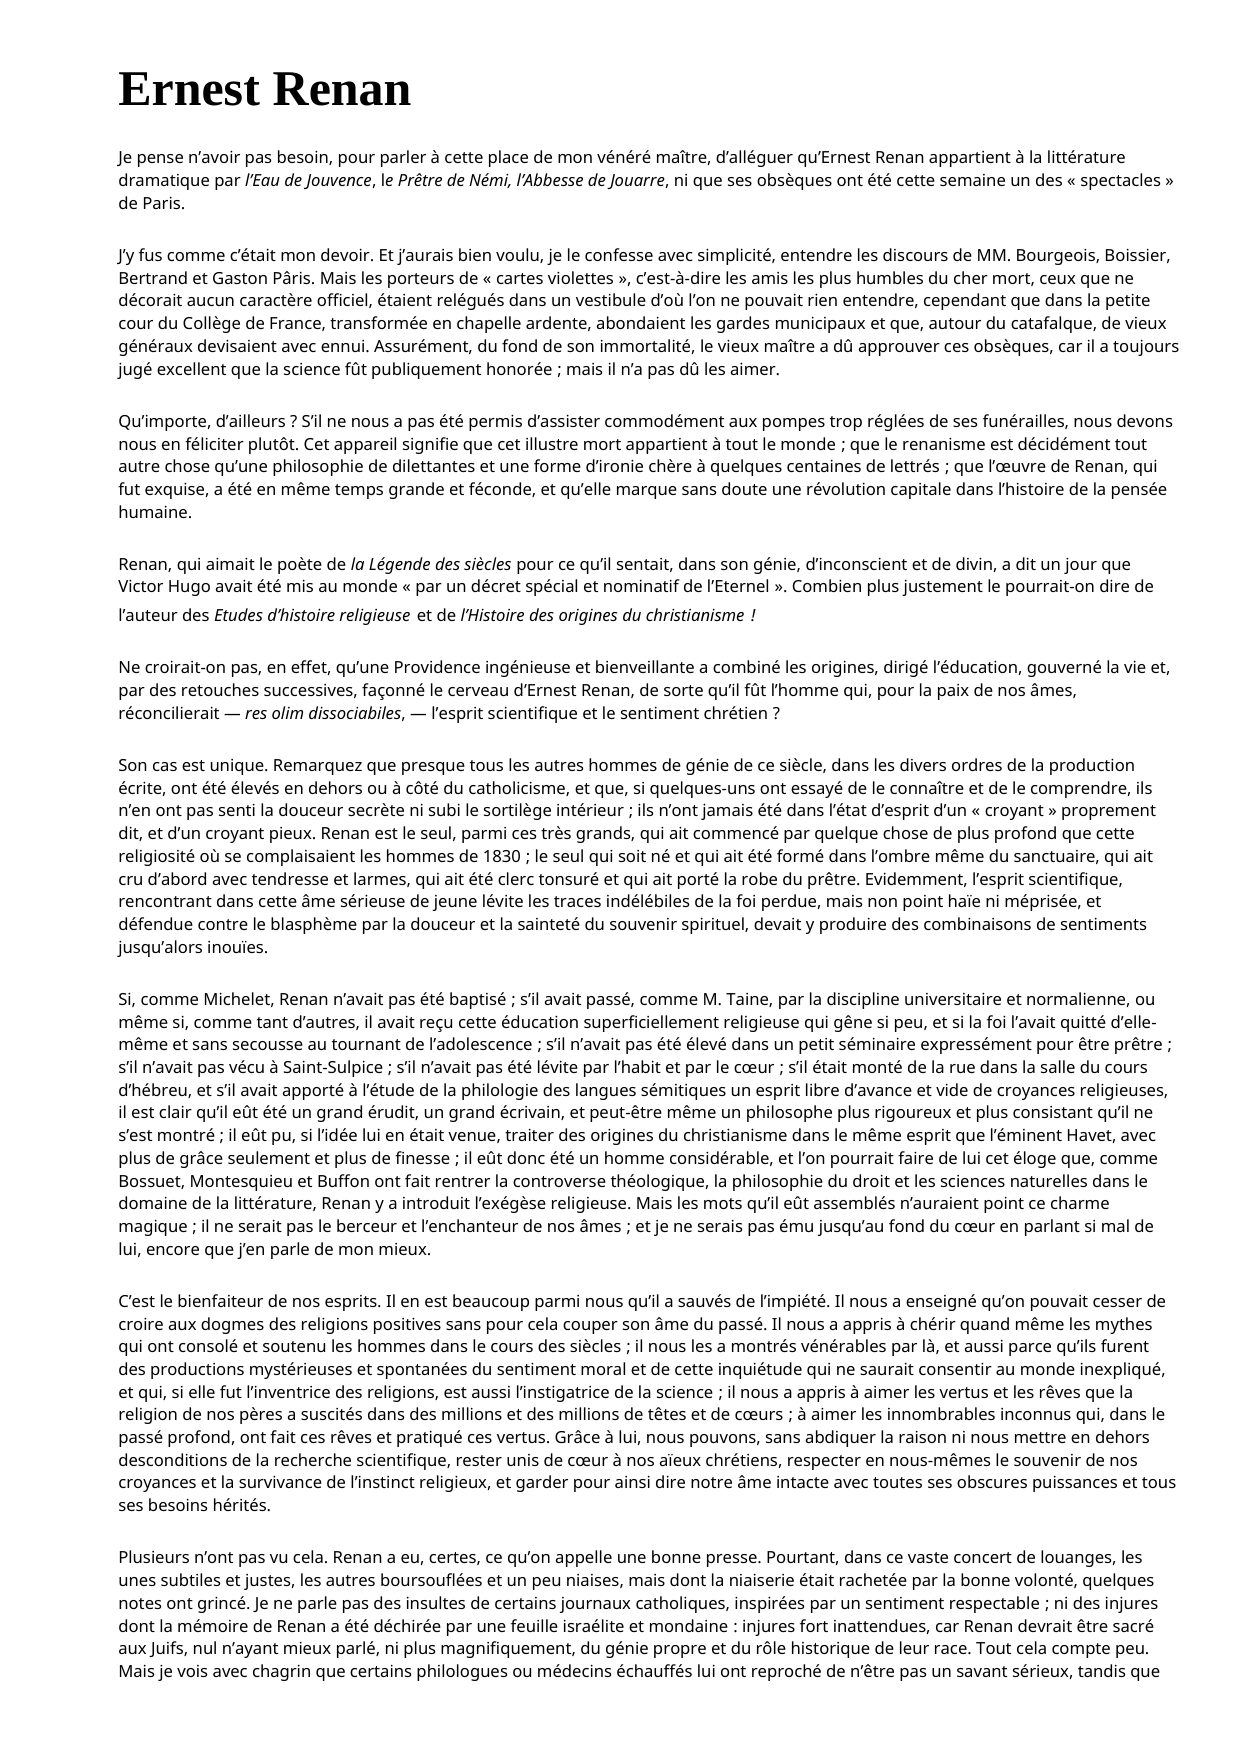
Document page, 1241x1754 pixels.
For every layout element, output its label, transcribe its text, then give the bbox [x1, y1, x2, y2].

text Ne croirait-on pas, en effet, qu’une Providence ingénieuse et bienveillante a combiné les origines, dirigé l’éducation, gouverné la vie et, par des retouches successives, façonné le cerveau d’Ernest Renan, de sorte qu’il fût l’homme qui, pour la paix de nos âmes, réconcilierait — res olim dissociabiles, — l’esprit scientifique et le sentiment chrétien ? [118, 656, 1181, 724]
subtitle ERNEST RENAN [118, 59, 1181, 117]
text Renan, qui aimait le poète de la Légende des siècles pour ce qu’il sentait, dans son génie, d’inconscient et de divin, a dit un jour que Victor Hugo avait été mis au monde « par un décret spécial et nominatif de l’Eternel ». Combien plus justement le pourrait-on dire de l’auteur des Etudes d’histoire religieuse et de l’Histoire des origines du christianisme ! [118, 552, 1181, 627]
text Si, comme Michelet, Renan n’avait pas été baptisé ; s’il avait passé, comme M. Taine, par la discipline universitaire et normalienne, ou même si, comme tant d’autres, il avait reçu cette éducation superficiellement religieuse qui gêne si peu, et si la foi l’avait quitté d’elle-même et sans secousse au tournant de l’adolescence ; s’il n’avait pas été élevé dans un petit séminaire expressément pour être prêtre ; s’il n’avait pas vécu à Saint-Sulpice ; s’il n’avait pas été lévite par l’habit et par le cœur ; s’il était monté de la rue dans la salle du cours d’hébreu, et s’il avait apporté à l’étude de la philologie des langues sémitiques un esprit libre d’avance et vide de croyances religieuses, il est clair qu’il eût été un grand érudit, un grand écrivain, et peut-être même un philosophe plus rigoureux et plus consistant qu’il ne s’est montré ; il eût pu, si l’idée lui en était venue, traiter des origines du christianisme dans le même esprit que l’éminent Havet, avec plus de grâce seulement et plus de finesse ; il eût donc été un homme considérable, et l’on pourrait faire de lui cet éloge que, comme Bossuet, Montesquieu et Buffon ont fait rentrer la controverse théologique, la philosophie du droit et les sciences naturelles dans le domaine de la littérature, Renan y a introduit l’exégèse religieuse. Mais les mots qu’il eût assemblés n’auraient point ce charme magique ; il ne serait pas le berceur et l’enchanteur de nos âmes ; et je ne serais pas ému jusqu’au fond du cœur en parlant si mal de lui, encore que j’en parle de mon mieux. [118, 987, 1181, 1260]
text Qu’importe, d’ailleurs ? S’il ne nous a pas été permis d’assister commodément aux pompes trop réglées de ses funérailles, nous devons nous en féliciter plutôt. Cet appareil signifie que cet illustre mort appartient à tout le monde ; que le renanisme est décidément tout autre chose qu’une philosophie de dilettantes et une forme d’ironie chère à quelques centaines de lettrés ; que l’œuvre de Renan, qui fut exquise, a été en même temps grande et féconde, et qu’elle marque sans doute une révolution capitale dans l’histoire de la pensée humaine. [118, 409, 1181, 523]
text C’est le bienfaiteur de nos esprits. Il en est beaucoup parmi nous qu’il a sauvés de l’impiété. Il nous a enseigné qu’on pouvait cesser de croire aux dogmes des religions positives sans pour cela couper son âme du passé. Il nous a appris à chérir quand même les mythes qui ont consolé et soutenu les hommes dans le cours des siècles ; il nous les a montrés vénérables par là, et aussi parce qu’ils furent des productions mystérieuses et spontanées du sentiment moral et de cette inquiétude qui ne saurait consentir au monde inexpliqué, et qui, si elle fut l’inventrice des religions, est aussi l’instigatrice de la science ; il nous a appris à aimer les vertus et les rêves que la religion de nos pères a suscités dans des millions et des millions de têtes et de cœurs ; à aimer les innombrables inconnus qui, dans le passé profond, ont fait ces rêves et pratiqué ces vertus. Grâce à lui, nous pouvons, sans abdiquer la raison ni nous mettre en dehors desconditions de la recherche scientifique, rester unis de cœur à nos aïeux chrétiens, respecter en nous-mêmes le souvenir de nos croyances et la survivance de l’instinct religieux, et garder pour ainsi dire notre âme intacte avec toutes ses obscures puissances et tous ses besoins hérités. [118, 1289, 1181, 1517]
text Je pense n’avoir pas besoin, pour parler à cette place de mon vénéré maître, d’alléguer qu’Ernest Renan appartient à la littérature dramatique par l’Eau de Jouvence, le Prêtre de Némi, l’Abbesse de Jouarre, ni que ses obsèques ont été cette semaine un des « spectacles » de Paris. [118, 146, 1181, 214]
text J’y fus comme c’était mon devoir. Et j’aurais bien voulu, je le confesse avec simplicité, entendre les discours de MM. Bourgeois, Boissier, Bertrand et Gaston Pâris. Mais les porteurs de « cartes violettes », c’est-à-dire les amis les plus humbles du cher mort, ceux que ne décorait aucun caractère officiel, étaient relégués dans un vestibule d’où l’on ne pouvait rien entendre, cependant que dans la petite cour du Collège de France, transformée en chapelle ardente, abondaient les gardes municipaux et que, autour du catafalque, de vieux généraux devisaient avec ennui. Assurément, du fond de son immortalité, le vieux maître a dû approuver ces obsèques, car il a toujours jugé excellent que la science fût publiquement honorée ; mais il n’a pas dû les aimer. [118, 244, 1181, 380]
text Plusieurs n’ont pas vu cela. Renan a eu, certes, ce qu’on appelle une bonne presse. Pourtant, dans ce vaste concert de louanges, les unes subtiles et justes, les autres boursouflées et un peu niaises, mais dont la niaiserie était rachetée par la bonne volonté, quelques notes ont grincé. Je ne parle pas des insultes de certains journaux catholiques, inspirées par un sentiment respectable ; ni des injures dont la mémoire de Renan a été déchirée par une feuille israélite et mondaine : injures fort inattendues, car Renan devrait être sacré aux Juifs, nul n’ayant mieux parlé, ni plus magnifiquement, du génie propre et du rôle historique de leur race. Tout cela compte peu. Mais je vois avec chagrin que certains philologues ou médecins échauffés lui ont reproché de n’être pas un savant sérieux, tandis que [118, 1546, 1181, 1682]
text Son cas est unique. Remarquez que presque tous les autres hommes de génie de ce siècle, dans les divers ordres de la production écrite, ont été élevés en dehors ou à côté du catholicisme, et que, si quelques-uns ont essayé de le connaître et de le comprendre, ils n’en ont pas senti la douceur secrète ni subi le sortilège intérieur ; ils n’ont jamais été dans l’état d’esprit d’un « croyant » proprement dit, et d’un croyant pieux. Renan est le seul, parmi ces très grands, qui ait commencé par quelque chose de plus profond que cette religiosité où se complaisaient les hommes de 1830 ; le seul qui soit né et qui ait été formé dans l’ombre même du sanctuaire, qui ait cru d’abord avec tendresse et larmes, qui ait été clerc tonsuré et qui ait porté la robe du prêtre. Evidemment, l’esprit scientifique, rencontrant dans cette âme sérieuse de jeune lévite les traces indélébiles de la foi perdue, mais non point haïe ni méprisée, et défendue contre le blasphème par la douceur et la sainteté du souvenir spirituel, devait y produire des combinaisons de sentiments jusqu’alors inouïes. [118, 754, 1181, 958]
